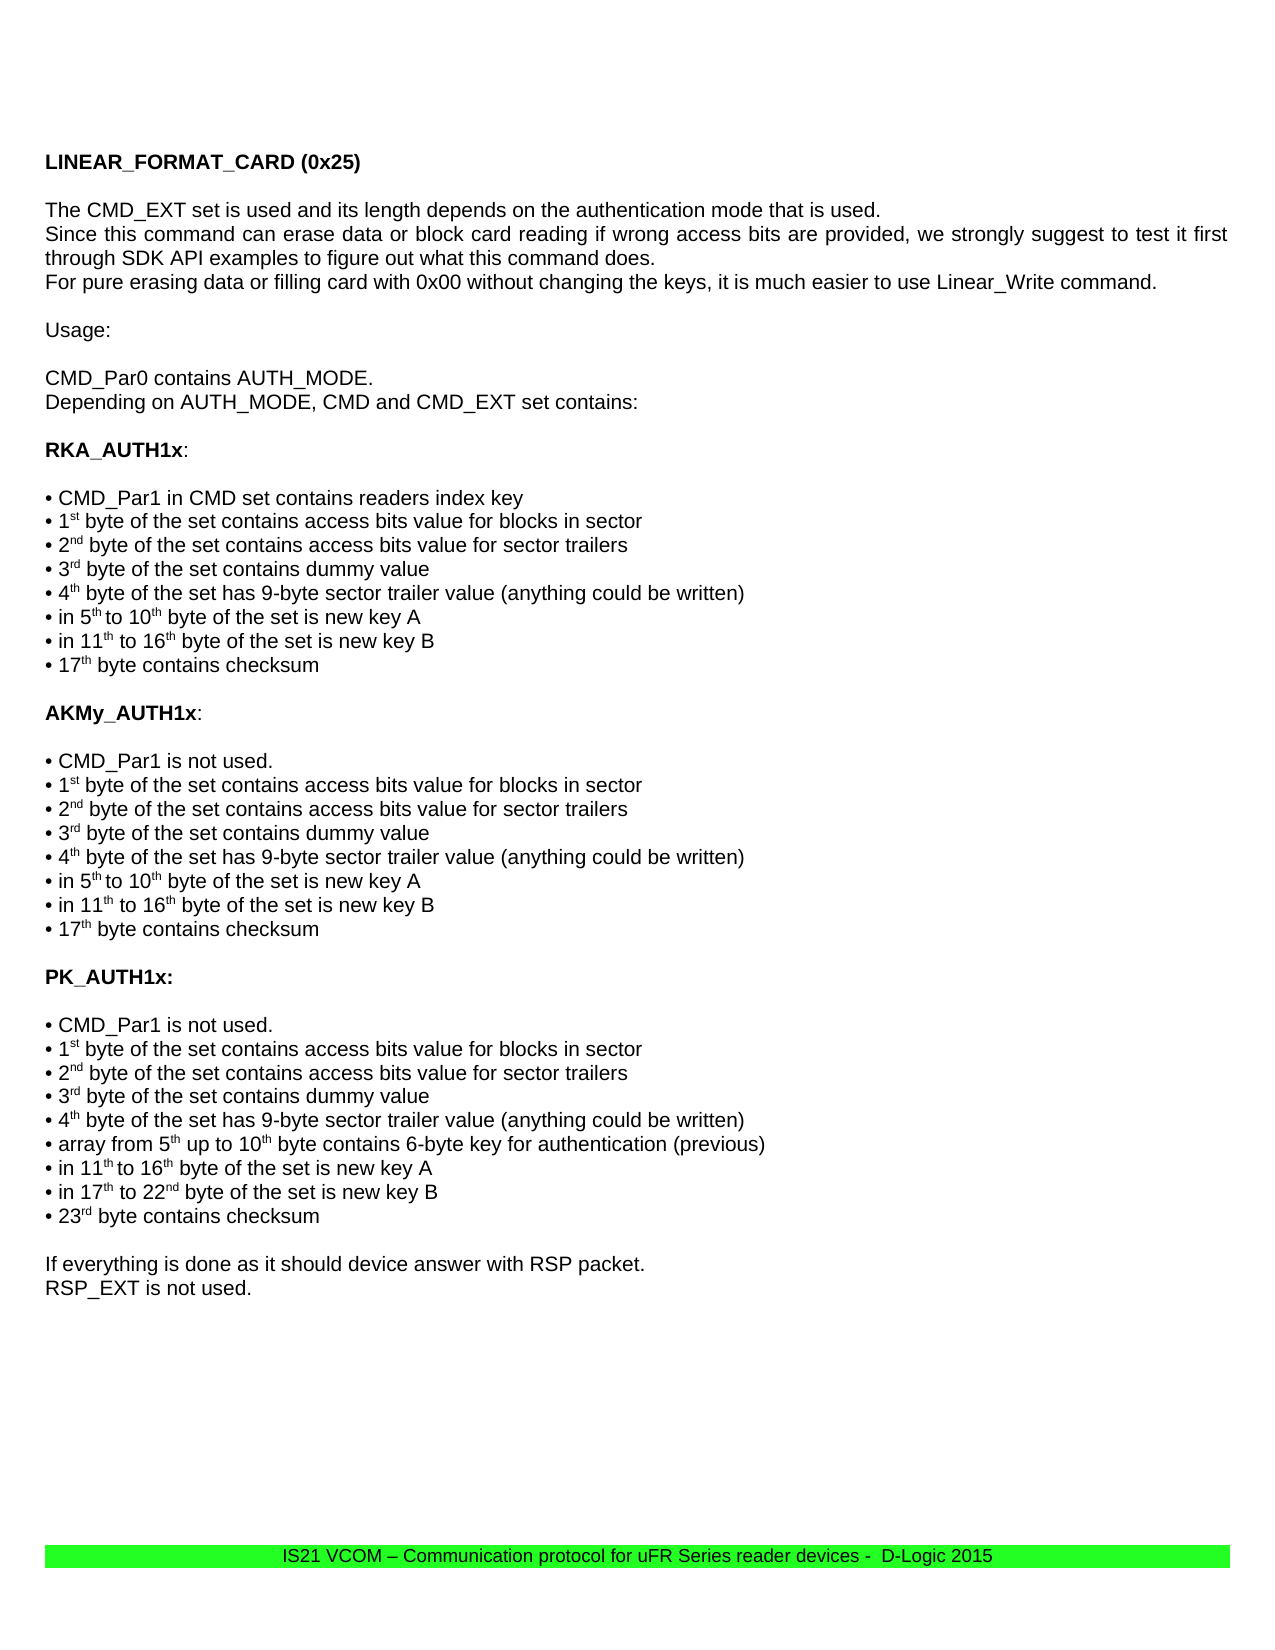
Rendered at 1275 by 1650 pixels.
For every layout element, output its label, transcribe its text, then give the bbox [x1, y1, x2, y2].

text • 1st byte of the set contains access bits value for blocks in sector [45, 1036, 1230, 1060]
text AKMy_AUTH1x: [45, 701, 1230, 725]
text • 1st byte of the set contains access bits value for blocks in sector [45, 773, 1230, 797]
text • 17th byte contains checksum [45, 653, 1230, 677]
text Depending on AUTH_MODE, CMD and CMD_EXT set contains: [45, 389, 1230, 413]
text • in 11th to 16th byte of the set is new key B [45, 893, 1230, 917]
text RSP_EXT is not used. [45, 1276, 1230, 1300]
text • array from 5th up to 10th byte contains 6-byte key for authentication (previous) [45, 1132, 1230, 1156]
text PK_AUTH1x: [45, 964, 1230, 988]
text • 3rd byte of the set contains dummy value [45, 821, 1230, 845]
text • 2nd byte of the set contains access bits value for sector trailers [45, 533, 1230, 557]
text LINEAR_FORMAT_CARD (0x25) [45, 150, 1230, 174]
text • 2nd byte of the set contains access bits value for sector trailers [45, 1060, 1230, 1084]
text • in 11th to 16th byte of the set is new key A [45, 1156, 1230, 1180]
text • 17th byte contains checksum [45, 917, 1230, 941]
text • CMD_Par1 is not used. [45, 749, 1230, 773]
text If everything is done as it should device answer with RSP packet. [45, 1252, 1230, 1276]
text • in 5th to 10th byte of the set is new key A [45, 869, 1230, 893]
text • 3rd byte of the set contains dummy value [45, 1084, 1230, 1108]
text Usage: [45, 318, 1230, 342]
text • 4th byte of the set has 9-byte sector trailer value (anything could be written) [45, 581, 1230, 605]
text • CMD_Par1 in CMD set contains readers index key [45, 485, 1230, 509]
text • 2nd byte of the set contains access bits value for sector trailers [45, 797, 1230, 821]
text • 1st byte of the set contains access bits value for blocks in sector [45, 509, 1230, 533]
text • in 11th to 16th byte of the set is new key B [45, 629, 1230, 653]
text • 4th byte of the set has 9-byte sector trailer value (anything could be written) [45, 1108, 1230, 1132]
text • 3rd byte of the set contains dummy value [45, 557, 1230, 581]
text RKA_AUTH1x: [45, 437, 1230, 461]
text The CMD_EXT set is used and its length depends on the authentication mode that is used. [45, 198, 1230, 222]
text • 23rd byte contains checksum [45, 1204, 1230, 1228]
text For pure erasing data or filling card with 0x00 without changing the keys, it is much easier to use Linear_Write command. [45, 270, 1230, 294]
text CMD_Par0 contains AUTH_MODE. [45, 366, 1230, 389]
text • in 5th to 10th byte of the set is new key A [45, 605, 1230, 629]
text Since this command can erase data or block card reading if wrong access bits are provided, we strongly suggest to test it first through SDK API examples to figure out what this command does. [45, 222, 1230, 270]
text • 4th byte of the set has 9-byte sector trailer value (anything could be written) [45, 845, 1230, 869]
text • in 17th to 22nd byte of the set is new key B [45, 1180, 1230, 1204]
text • CMD_Par1 is not used. [45, 1012, 1230, 1036]
